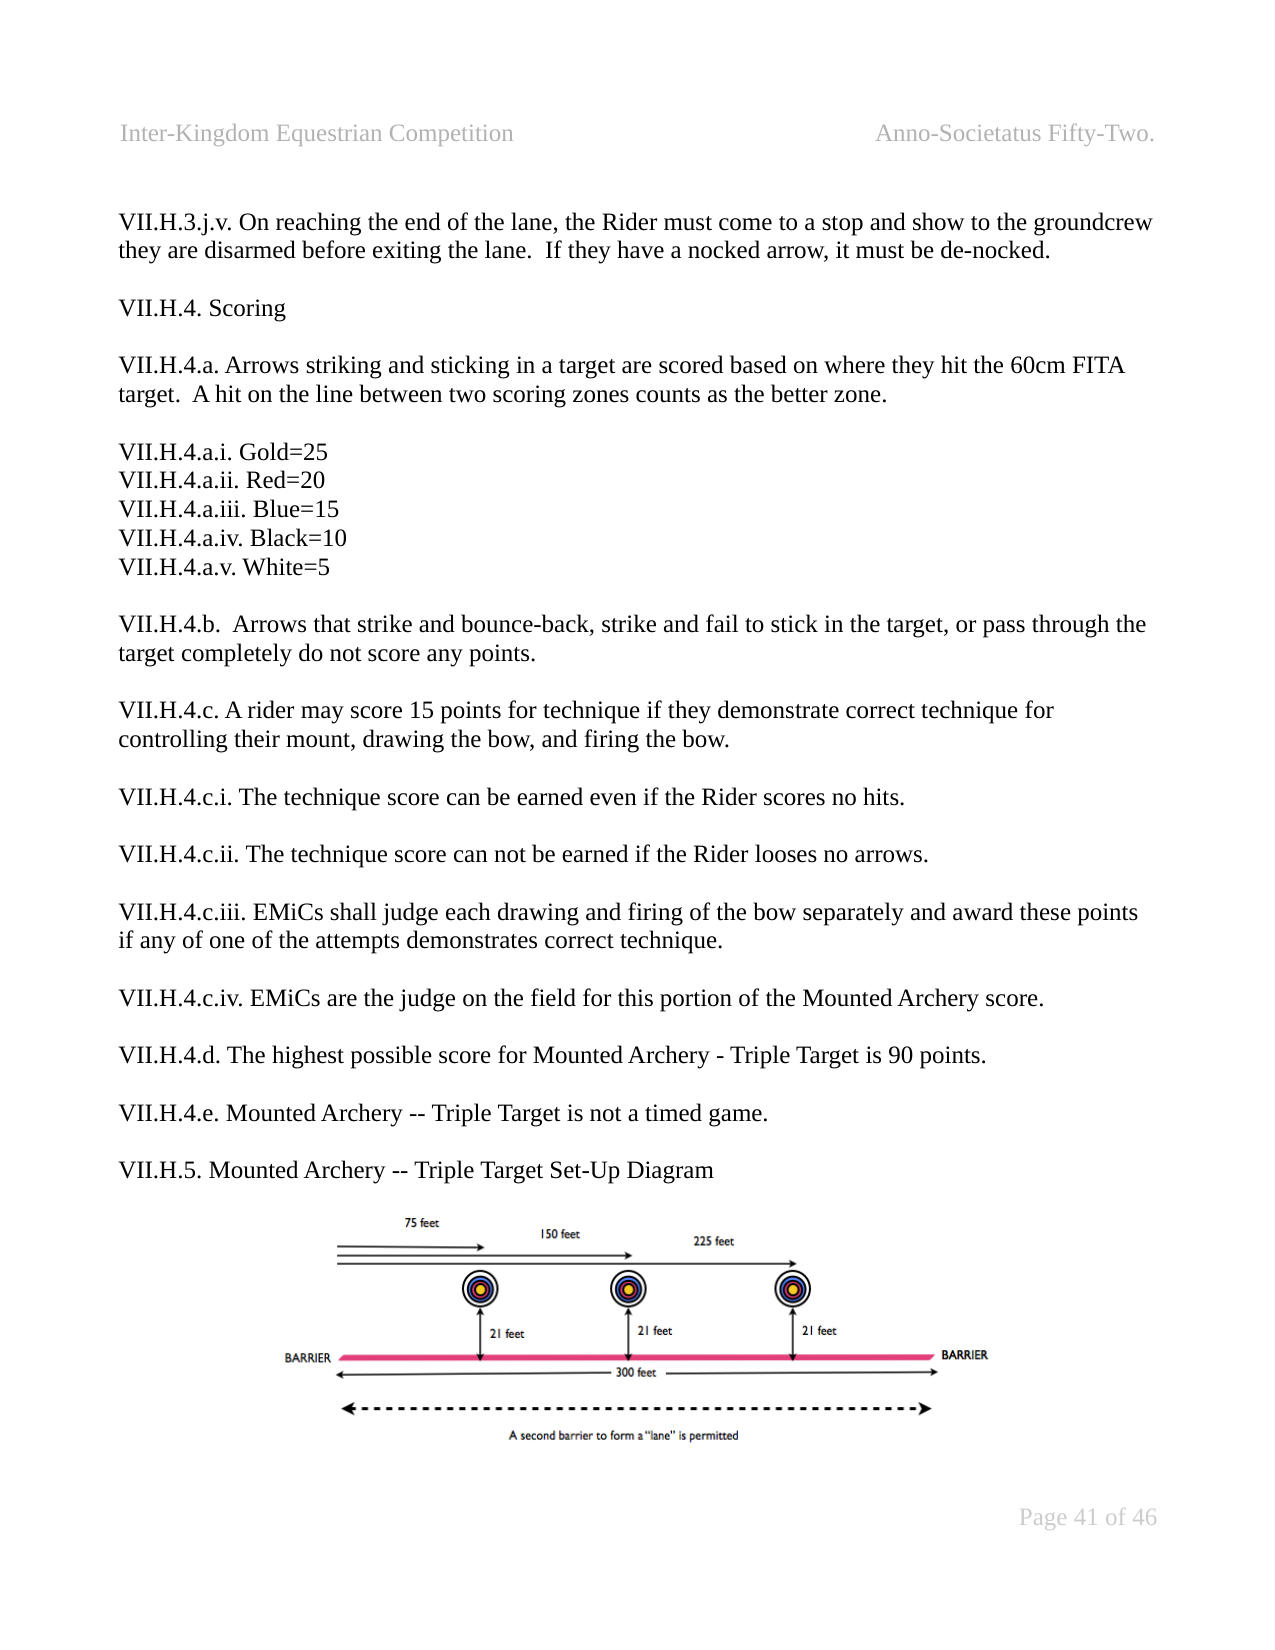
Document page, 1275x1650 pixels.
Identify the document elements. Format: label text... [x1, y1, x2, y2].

text VII.H.4.a.i. Gold=25 [118, 437, 1157, 466]
text VII.H.4.c.ii. The technique score can not be earned if the Rider looses no arrows. [118, 839, 1157, 868]
text VII.H.4.c.iii. EMiCs shall judge each drawing and firing of the bow separately and award these points if any of one of the attempts demonstrates correct technique. [118, 897, 1157, 954]
text VII.H.4.c.iv. EMiCs are the judge on the field for this portion of the Mounted Archery score. [118, 983, 1157, 1012]
text VII.H.3.j.v. On reaching the end of the lane, the Rider must come to a stop and show to the groundcrew they are disarmed before exiting the lane. If they have a nocked arrow, it must be de-nocked. [118, 207, 1157, 264]
text VII.H.4.a.iii. Blue=15 [118, 494, 1157, 523]
text VII.H.4. Scoring [118, 293, 1157, 322]
text VII.H.4.b. Arrows that strike and bounce-back, strike and fail to stick in the target, or pass through the target completely do not score any points. [118, 609, 1157, 667]
text VII.H.4.a.iv. Black=10 [118, 523, 1157, 552]
text VII.H.4.c. A rider may score 15 points for technique if they demonstrate correct technique for controlling their mount, drawing the bow, and firing the bow. [118, 696, 1157, 753]
text VII.H.4.a. Arrows striking and sticking in a target are scored based on where they hit the 60cm FITA target. A hit on the line between two scoring zones counts as the better zone. [118, 351, 1157, 408]
text VII.H.4.a.v. White=5 [118, 552, 1157, 581]
text VII.H.5. Mounted Archery -- Triple Target Set-Up Diagram [118, 1156, 1157, 1184]
text VII.H.4.d. The highest possible score for Mounted Archery - Triple Target is 90 points. [118, 1041, 1157, 1069]
text VII.H.4.e. Mounted Archery -- Triple Target is not a timed game. [118, 1098, 1157, 1127]
text VII.H.4.c.i. The technique score can be earned even if the Rider scores no hits. [118, 782, 1157, 811]
text VII.H.4.a.ii. Red=20 [118, 466, 1157, 494]
picture [118, 1206, 1157, 1457]
